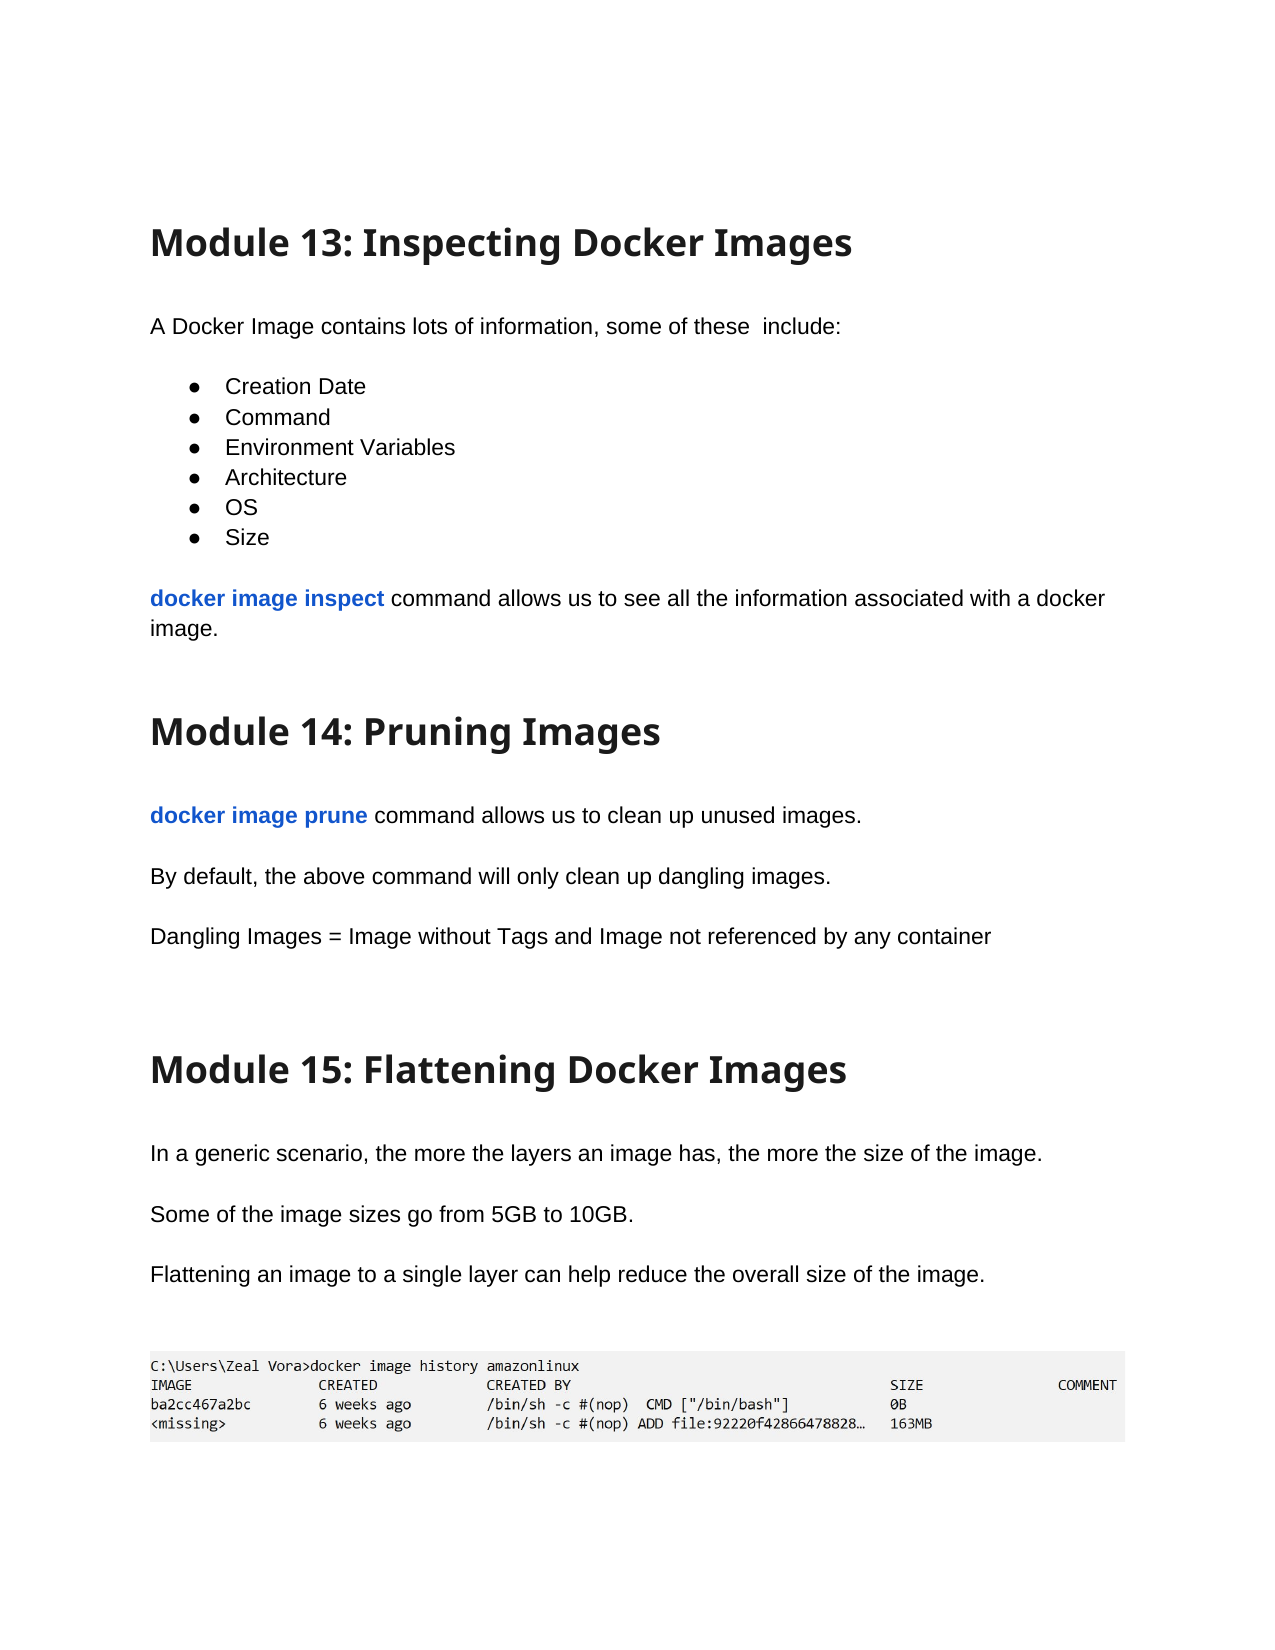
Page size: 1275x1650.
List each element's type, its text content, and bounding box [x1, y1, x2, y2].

text docker image prune command allows us to clean up unused images. [150, 802, 1125, 828]
subtitle Module 15: Flattening Docker Images [149, 1044, 1125, 1095]
text By default, the above command will only clean up dangling images. [150, 863, 1125, 889]
text A Docker Image contains lots of information, some of these include: [150, 313, 1125, 339]
list Size [187, 524, 1125, 551]
list Environment Variables [187, 434, 1125, 460]
list OS [187, 494, 1125, 521]
subtitle Module 13: Inspecting Docker Images [149, 216, 1125, 267]
text docker image inspect command allows us to see all the information associated with a docker image. [150, 585, 1125, 641]
picture [150, 1351, 1125, 1442]
text Dangling Images = Image without Tags and Image not referenced by any container [150, 923, 1125, 949]
list Creation Date [187, 373, 1125, 400]
text In a generic scenario, the more the layers an image has, the more the size of the image. [150, 1140, 1125, 1167]
subtitle Module 14: Pruning Images [149, 706, 1125, 757]
list Architecture [187, 464, 1125, 490]
list Command [187, 403, 1125, 430]
text Some of the image sizes go from 5GB to 10GB. [150, 1201, 1125, 1227]
text Flattening an image to a single layer can help reduce the overall size of the image. [150, 1261, 1125, 1288]
